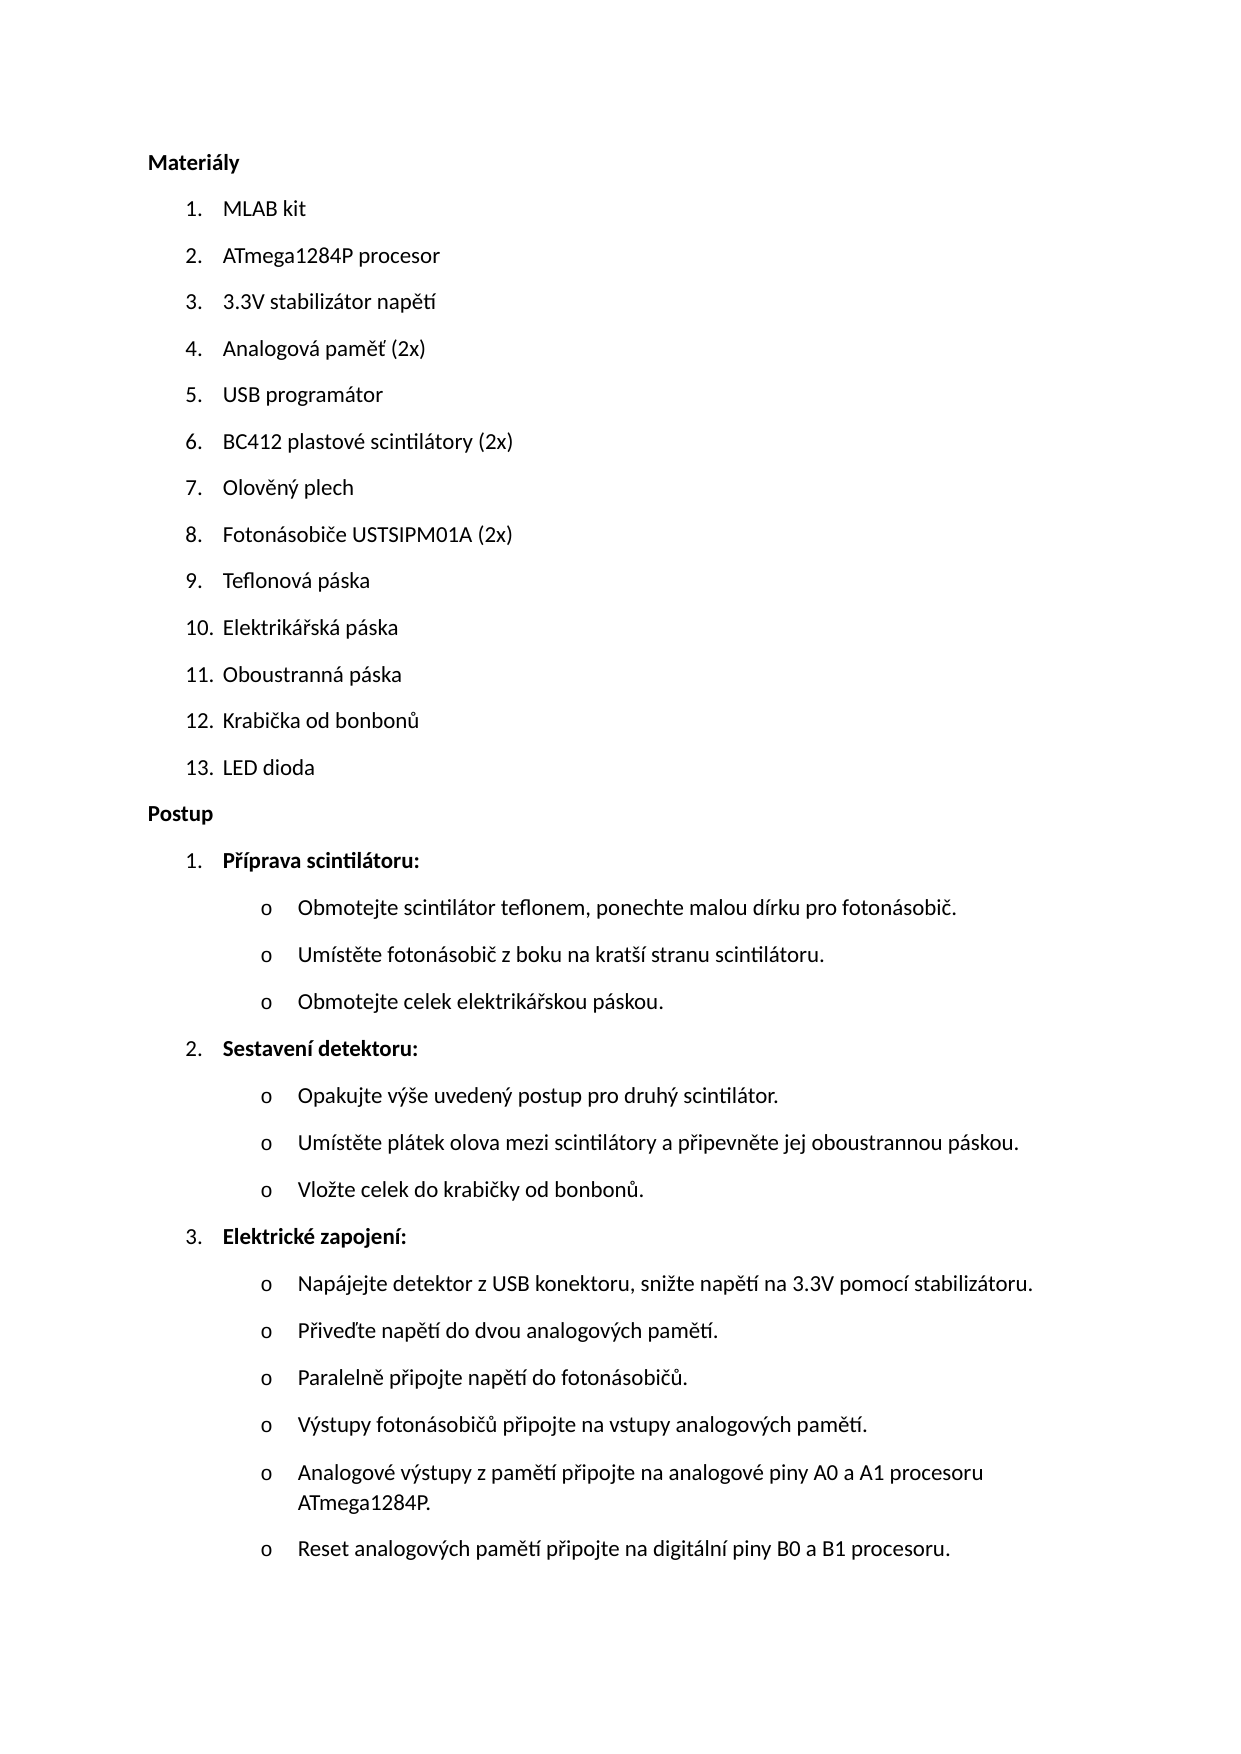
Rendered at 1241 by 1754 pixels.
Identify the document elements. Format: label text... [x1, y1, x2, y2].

list Olověný plech [185, 473, 1093, 502]
list ATmega1284P procesor [185, 241, 1093, 269]
list Elektrikářská páska [185, 613, 1093, 641]
list MLAB kit [185, 194, 1093, 222]
list Napájejte detektor z USB konektoru, snižte napětí na 3.3V pomocí stabilizátoru. [260, 1269, 1093, 1297]
text Postup [148, 799, 1093, 827]
list USB programátor [185, 380, 1093, 408]
list Elektrické zapojení: [185, 1222, 1093, 1250]
list Obmotejte scintilátor teflonem, ponechte malou dírku pro fotonásobič. [260, 893, 1093, 921]
list Paralelně připojte napětí do fotonásobičů. [260, 1363, 1093, 1392]
list Vložte celek do krabičky od bonbonů. [260, 1175, 1093, 1204]
list Příprava scintilátoru: [185, 846, 1093, 874]
text Materiály [148, 148, 1093, 176]
list Obmotejte celek elektrikářskou páskou. [260, 987, 1093, 1016]
list Sestavení detektoru: [185, 1034, 1093, 1062]
list Přiveďte napětí do dvou analogových pamětí. [260, 1316, 1093, 1344]
list Analogové výstupy z pamětí připojte na analogové piny A0 a A1 procesoru ATmega1284P. [260, 1458, 1093, 1516]
list Opakujte výše uvedený postup pro druhý scintilátor. [260, 1081, 1093, 1109]
list Teflonová páska [185, 567, 1093, 595]
list Reset analogových pamětí připojte na digitální piny B0 a B1 procesoru. [260, 1534, 1093, 1563]
list Umístěte plátek olova mezi scintilátory a připevněte jej oboustrannou páskou. [260, 1128, 1093, 1156]
list 3.3V stabilizátor napětí [185, 287, 1093, 315]
list Výstupy fotonásobičů připojte na vstupy analogových pamětí. [260, 1410, 1093, 1439]
list Fotonásobiče USTSIPM01A (2x) [185, 520, 1093, 548]
list Umístěte fotonásobič z boku na kratší stranu scintilátoru. [260, 940, 1093, 968]
list BC412 plastové scintilátory (2x) [185, 427, 1093, 455]
list Analogová paměť (2x) [185, 334, 1093, 362]
list Krabička od bonbonů [185, 706, 1093, 734]
list LED dioda [185, 753, 1093, 781]
list Oboustranná páska [185, 660, 1093, 688]
